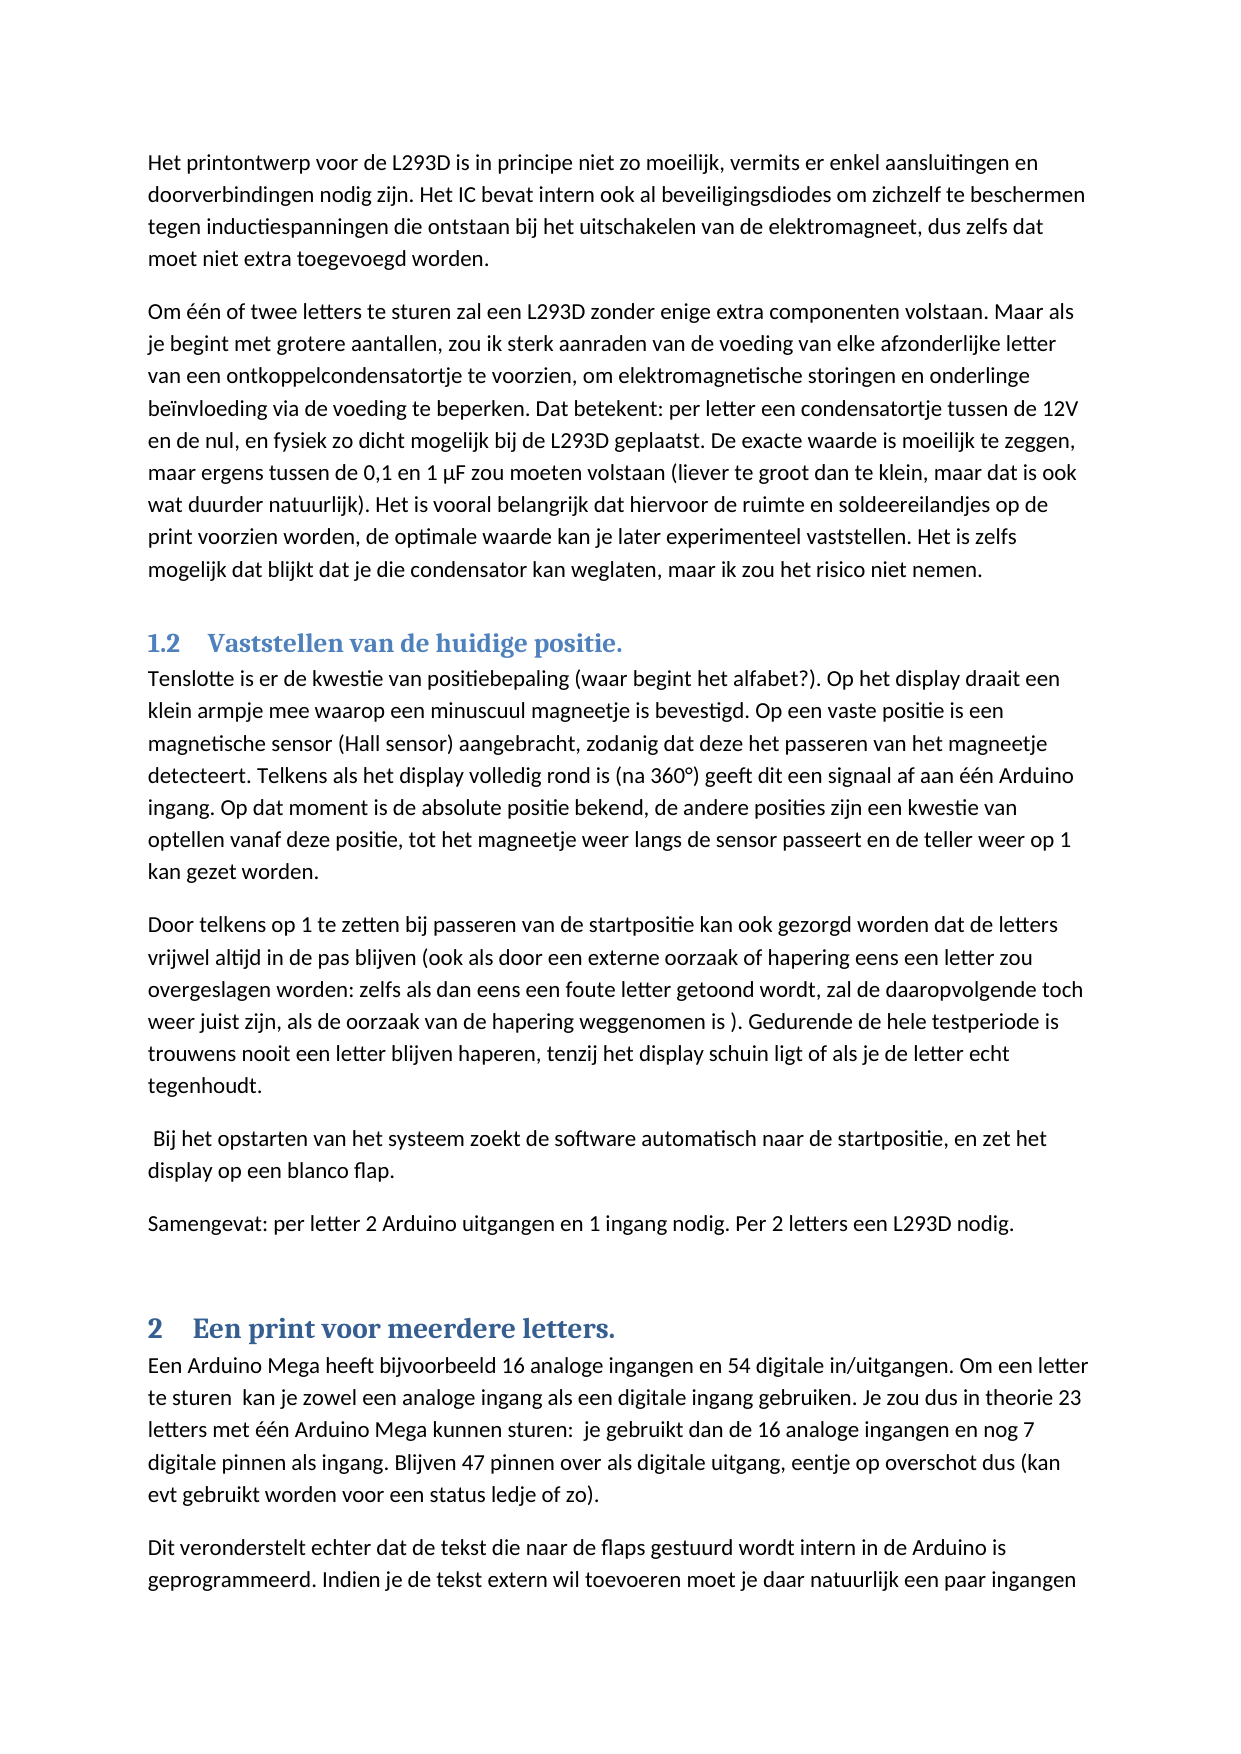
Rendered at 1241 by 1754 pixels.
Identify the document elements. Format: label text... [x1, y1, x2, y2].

subtitle Een print voor meerdere letters. [148, 1313, 1093, 1346]
text Om één of twee letters te sturen zal een L293D zonder enige extra componenten volstaan. Maar als je begint met grotere aantallen, zou ik sterk aanraden van de voeding van elke afzonderlijke letter van een ontkoppelcondensatortje te voorzien, om elektromagnetische storingen en onderlinge beïnvloeding via de voeding te beperken. Dat betekent: per letter een condensatortje tussen de 12V en de nul, en fysiek zo dicht mogelijk bij de L293D geplaatst. De exacte waarde is moeilijk te zeggen, maar ergens tussen de 0,1 en 1 µF zou moeten volstaan (liever te groot dan te klein, maar dat is ook wat duurder natuurlijk). Het is vooral belangrijk dat hiervoor de ruimte en soldeereilandjes op de print voorzien worden, de optimale waarde kan je later experimenteel vaststellen. Het is zelfs mogelijk dat blijkt dat je die condensator kan weglaten, maar ik zou het risico niet nemen. [148, 297, 1093, 583]
text Een Arduino Mega heeft bijvoorbeeld 16 analoge ingangen en 54 digitale in/uitgangen. Om een letter te sturen kan je zowel een analoge ingang als een digitale ingang gebruiken. Je zou dus in theorie 23 letters met één Arduino Mega kunnen sturen: je gebruikt dan de 16 analoge ingangen en nog 7 digitale pinnen als ingang. Blijven 47 pinnen over als digitale uitgang, eentje op overschot dus (kan evt gebruikt worden voor een status ledje of zo). [148, 1351, 1093, 1508]
text Tenslotte is er de kwestie van positiebepaling (waar begint het alfabet?). Op het display draait een klein armpje mee waarop een minuscuul magneetje is bevestigd. Op een vaste positie is een magnetische sensor (Hall sensor) aangebracht, zodanig dat deze het passeren van het magneetje detecteert. Telkens als het display volledig rond is (na 360°) geeft dit een signaal af aan één Arduino ingang. Op dat moment is de absolute positie bekend, de andere posities zijn een kwestie van optellen vanaf deze positie, tot het magneetje weer langs de sensor passeert en de teller weer op 1 kan gezet worden. [148, 664, 1093, 885]
text Dit veronderstelt echter dat de tekst die naar de flaps gestuurd wordt intern in de Arduino is geprogrammeerd. Indien je de tekst extern wil toevoeren moet je daar natuurlijk een paar ingangen [148, 1533, 1093, 1593]
text Samengevat: per letter 2 Arduino uitgangen en 1 ingang nodig. Per 2 letters een L293D nodig. [148, 1209, 1093, 1238]
text Bij het opstarten van het systeem zoekt de software automatisch naar de startpositie, en zet het display op een blanco flap. [148, 1124, 1093, 1184]
subtitle Vaststellen van de huidige positie. [148, 628, 1093, 660]
text Het printontwerp voor de L293D is in principe niet zo moeilijk, vermits er enkel aansluitingen en doorverbindingen nodig zijn. Het IC bevat intern ook al beveiligingsdiodes om zichzelf te beschermen tegen inductiespanningen die ontstaan bij het uitschakelen van de elektromagneet, dus zelfs dat moet niet extra toegevoegd worden. [148, 148, 1093, 272]
text Door telkens op 1 te zetten bij passeren van de startpositie kan ook gezorgd worden dat de letters vrijwel altijd in de pas blijven (ook als door een externe oorzaak of hapering eens een letter zou overgeslagen worden: zelfs als dan eens een foute letter getoond wordt, zal de daaropvolgende toch weer juist zijn, als de oorzaak van de hapering weggenomen is ). Gedurende de hele testperiode is trouwens nooit een letter blijven haperen, tenzij het display schuin ligt of als je de letter echt tegenhoudt. [148, 910, 1093, 1099]
